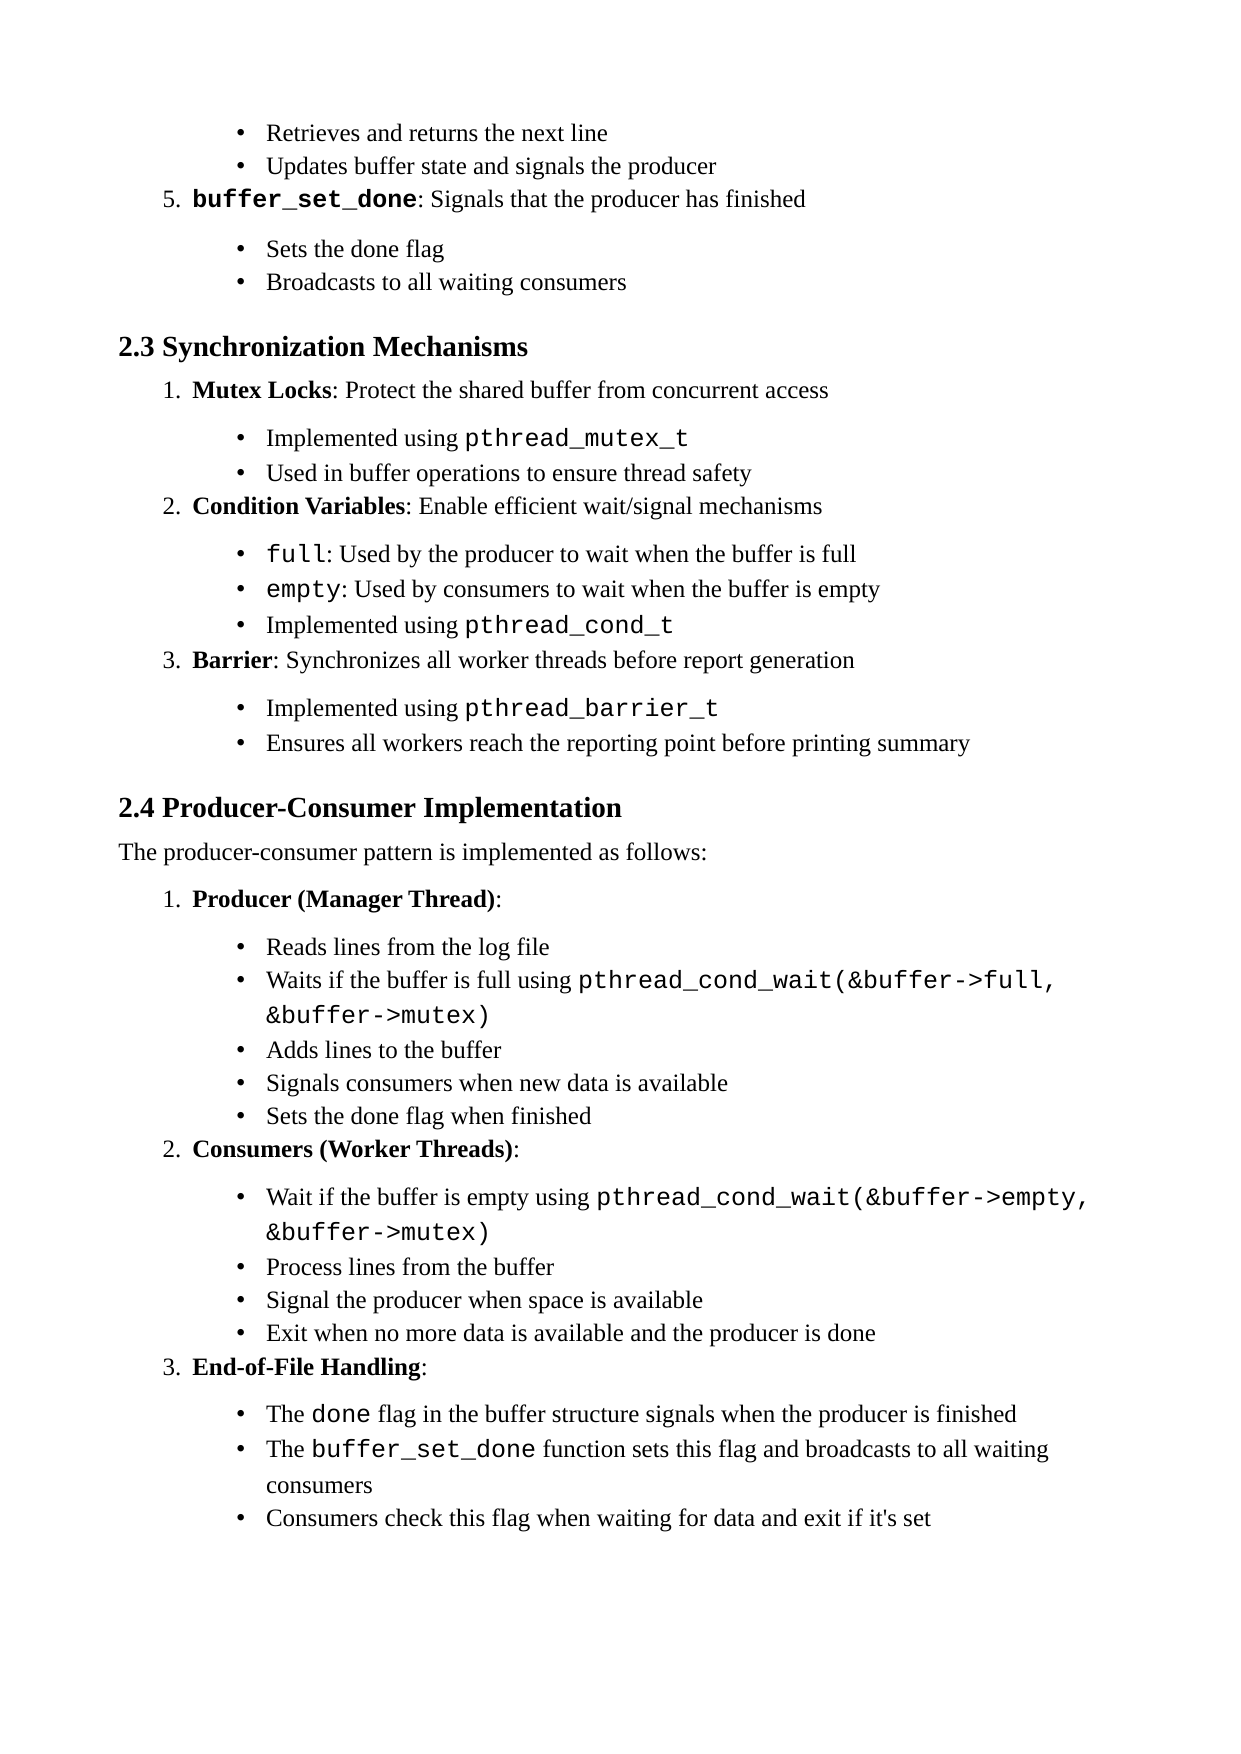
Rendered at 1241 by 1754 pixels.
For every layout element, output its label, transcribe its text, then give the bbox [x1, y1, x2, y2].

list Implemented using pthread_cond_t [236, 610, 1122, 641]
list Broadcasts to all waiting consumers [236, 267, 1122, 296]
list Implemented using pthread_barrier_t [236, 693, 1122, 724]
list Reads lines from the log file [236, 932, 1122, 961]
list Consumers check this flag when waiting for data and exit if it's set [236, 1503, 1122, 1531]
list empty: Used by consumers to wait when the buffer is empty [236, 574, 1122, 605]
list Adds lines to the buffer [236, 1035, 1122, 1064]
list Waits if the buffer is full using pthread_cond_wait(&buffer->full, &buffer->mutex) [236, 965, 1122, 1031]
list Sets the done flag [236, 234, 1122, 263]
list Used in buffer operations to ensure thread safety [236, 458, 1122, 487]
list Condition Variables: Enable efficient wait/signal mechanisms [162, 491, 1122, 520]
list Ensures all workers reach the reporting point before printing summary [236, 728, 1122, 757]
list Barrier: Synchronizes all worker threads before report generation [162, 645, 1122, 674]
list full: Used by the producer to wait when the buffer is full [236, 539, 1122, 570]
list Retrieves and returns the next line [236, 118, 1122, 147]
subtitle 2.4 Producer-Consumer Implementation [118, 791, 1122, 824]
list Exit when no more data is available and the producer is done [236, 1318, 1122, 1347]
list The buffer_set_done function sets this flag and broadcasts to all waiting consumers [236, 1434, 1122, 1498]
list The done flag in the buffer structure signals when the producer is finished [236, 1399, 1122, 1430]
list End-of-File Handling: [162, 1352, 1122, 1380]
list Wait if the buffer is empty using pthread_cond_wait(&buffer->empty, &buffer->mutex) [236, 1182, 1122, 1248]
list Producer (Manager Thread): [162, 884, 1122, 913]
list Implemented using pthread_mutex_t [236, 423, 1122, 454]
text The producer-consumer pattern is implemented as follows: [118, 837, 1122, 865]
list Sets the done flag when finished [236, 1101, 1122, 1130]
list Signals consumers when new data is available [236, 1068, 1122, 1097]
list Updates buffer state and signals the producer [236, 151, 1122, 180]
list Process lines from the buffer [236, 1252, 1122, 1281]
list Signal the producer when space is available [236, 1286, 1122, 1314]
list Mutex Locks: Protect the shared buffer from concurrent access [162, 375, 1122, 404]
subtitle 2.3 Synchronization Mechanisms [118, 329, 1122, 363]
list buffer_set_done: Signals that the producer has finished [162, 184, 1122, 215]
list Consumers (Worker Threads): [162, 1134, 1122, 1163]
